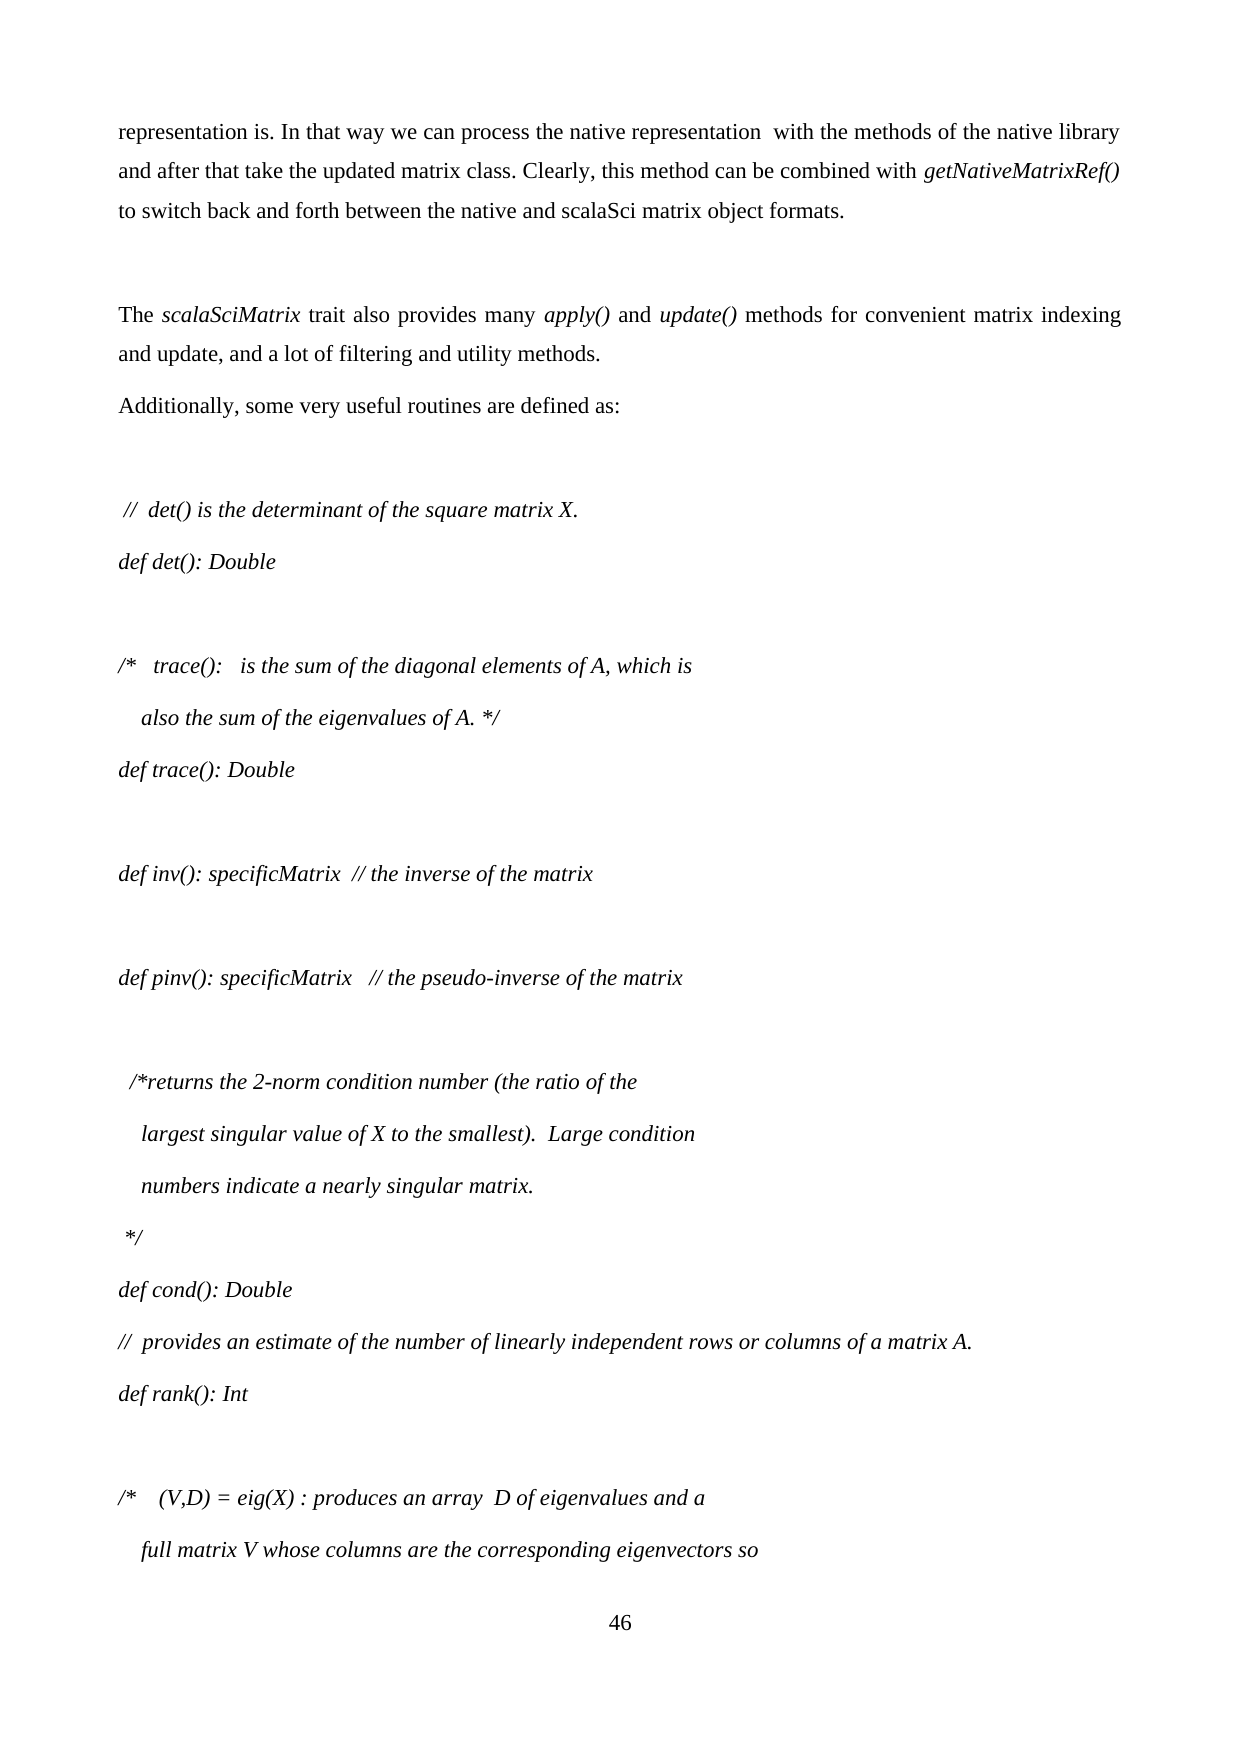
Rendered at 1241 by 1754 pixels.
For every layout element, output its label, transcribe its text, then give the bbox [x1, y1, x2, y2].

text def det(): Double [118, 548, 1122, 575]
text The scalaSciMatrix trait also provides many apply() and update() methods for convenient matrix indexing and update, and a lot of filtering and utility methods. [118, 301, 1122, 367]
text Additionally, some very useful routines are defined as: [118, 392, 1122, 419]
text largest singular value of X to the smallest). Large condition [118, 1120, 1122, 1147]
text // provides an estimate of the number of linearly independent rows or columns of a matrix A. [118, 1328, 1122, 1354]
text full matrix V whose columns are the corresponding eigenvectors so [118, 1536, 1122, 1562]
text */ [118, 1224, 1122, 1251]
text def pinv(): specificMatrix // the pseudo-inverse of the matrix [118, 964, 1122, 991]
text // det() is the determinant of the square matrix X. [118, 496, 1122, 523]
text also the sum of the eigenvalues of A. */ [118, 704, 1122, 731]
text representation is. In that way we can process the native representation with the methods of the native library and after that take the updated matrix class. Clearly, this method can be combined with getNativeMatrixRef() to switch back and forth between the native and scalaSci matrix object formats. [118, 118, 1122, 223]
text /* trace(): is the sum of the diagonal elements of A, which is [118, 652, 1122, 679]
text def cond(): Double [118, 1276, 1122, 1302]
text def inv(): specificMatrix // the inverse of the matrix [118, 860, 1122, 887]
text def rank(): Int [118, 1380, 1122, 1406]
text /* (V,D) = eig(X) : produces an array D of eigenvalues and a [118, 1484, 1122, 1510]
text /*returns the 2-norm condition number (the ratio of the [118, 1068, 1122, 1094]
text def trace(): Double [118, 756, 1122, 783]
text numbers indicate a nearly singular matrix. [118, 1172, 1122, 1198]
